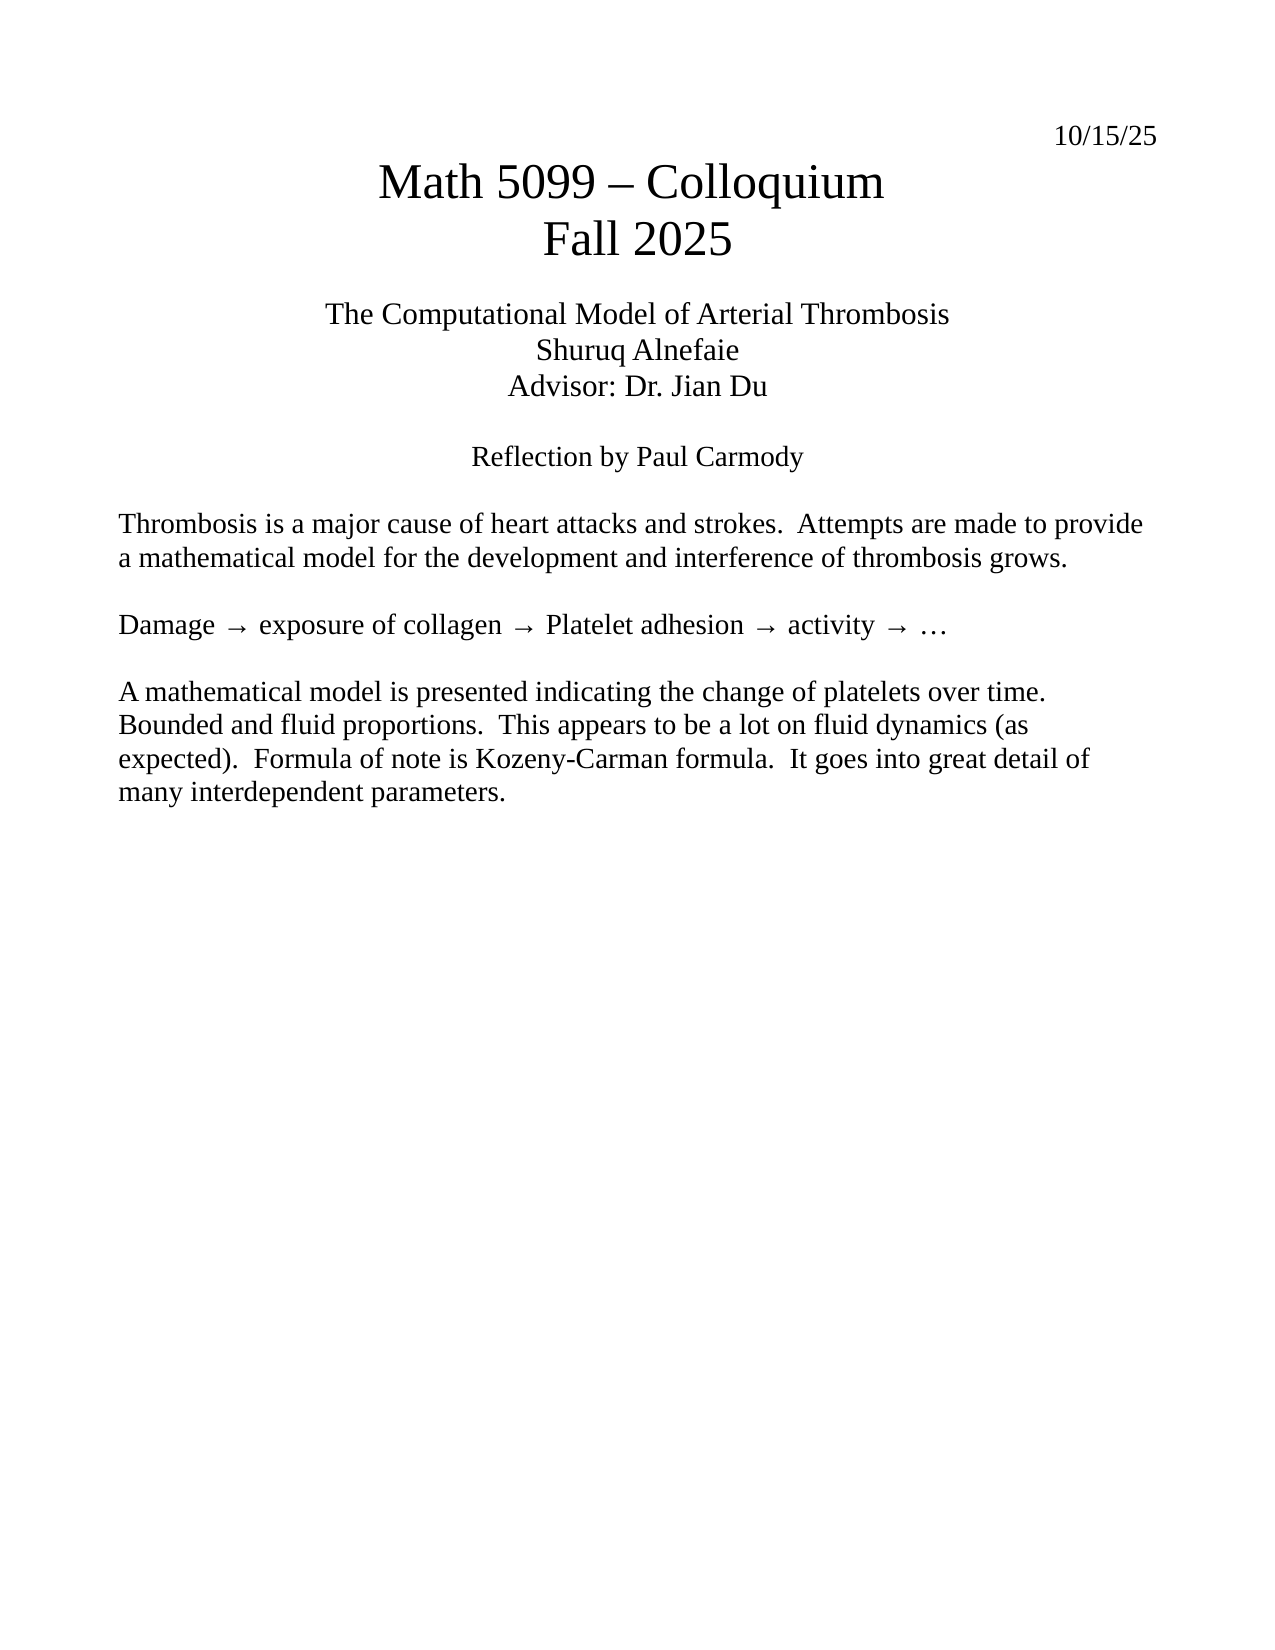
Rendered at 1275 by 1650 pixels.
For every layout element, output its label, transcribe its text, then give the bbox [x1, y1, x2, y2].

text Fall 2025 [118, 209, 1157, 267]
text Shuruq Alnefaie [118, 331, 1157, 367]
text Thrombosis is a major cause of heart attacks and strokes. Attempts are made to provide a mathematical model for the development and interference of thrombosis grows. [118, 506, 1157, 573]
text 10/15/25 [118, 118, 1157, 152]
text Damage → exposure of collagen → Platelet adhesion → activity → … [118, 607, 1157, 640]
text Reflection by Paul Carmody [118, 439, 1157, 473]
text The Computational Model of Arterial Thrombosis [118, 295, 1157, 331]
text Math 5099 – Colloquium [118, 152, 1157, 209]
text Advisor: Dr. Jian Du [118, 367, 1157, 403]
text A mathematical model is presented indicating the change of platelets over time. Bounded and fluid proportions. This appears to be a lot on fluid dynamics (as expected). Formula of note is Kozeny-Carman formula. It goes into great detail of many interdependent parameters. [118, 674, 1157, 808]
